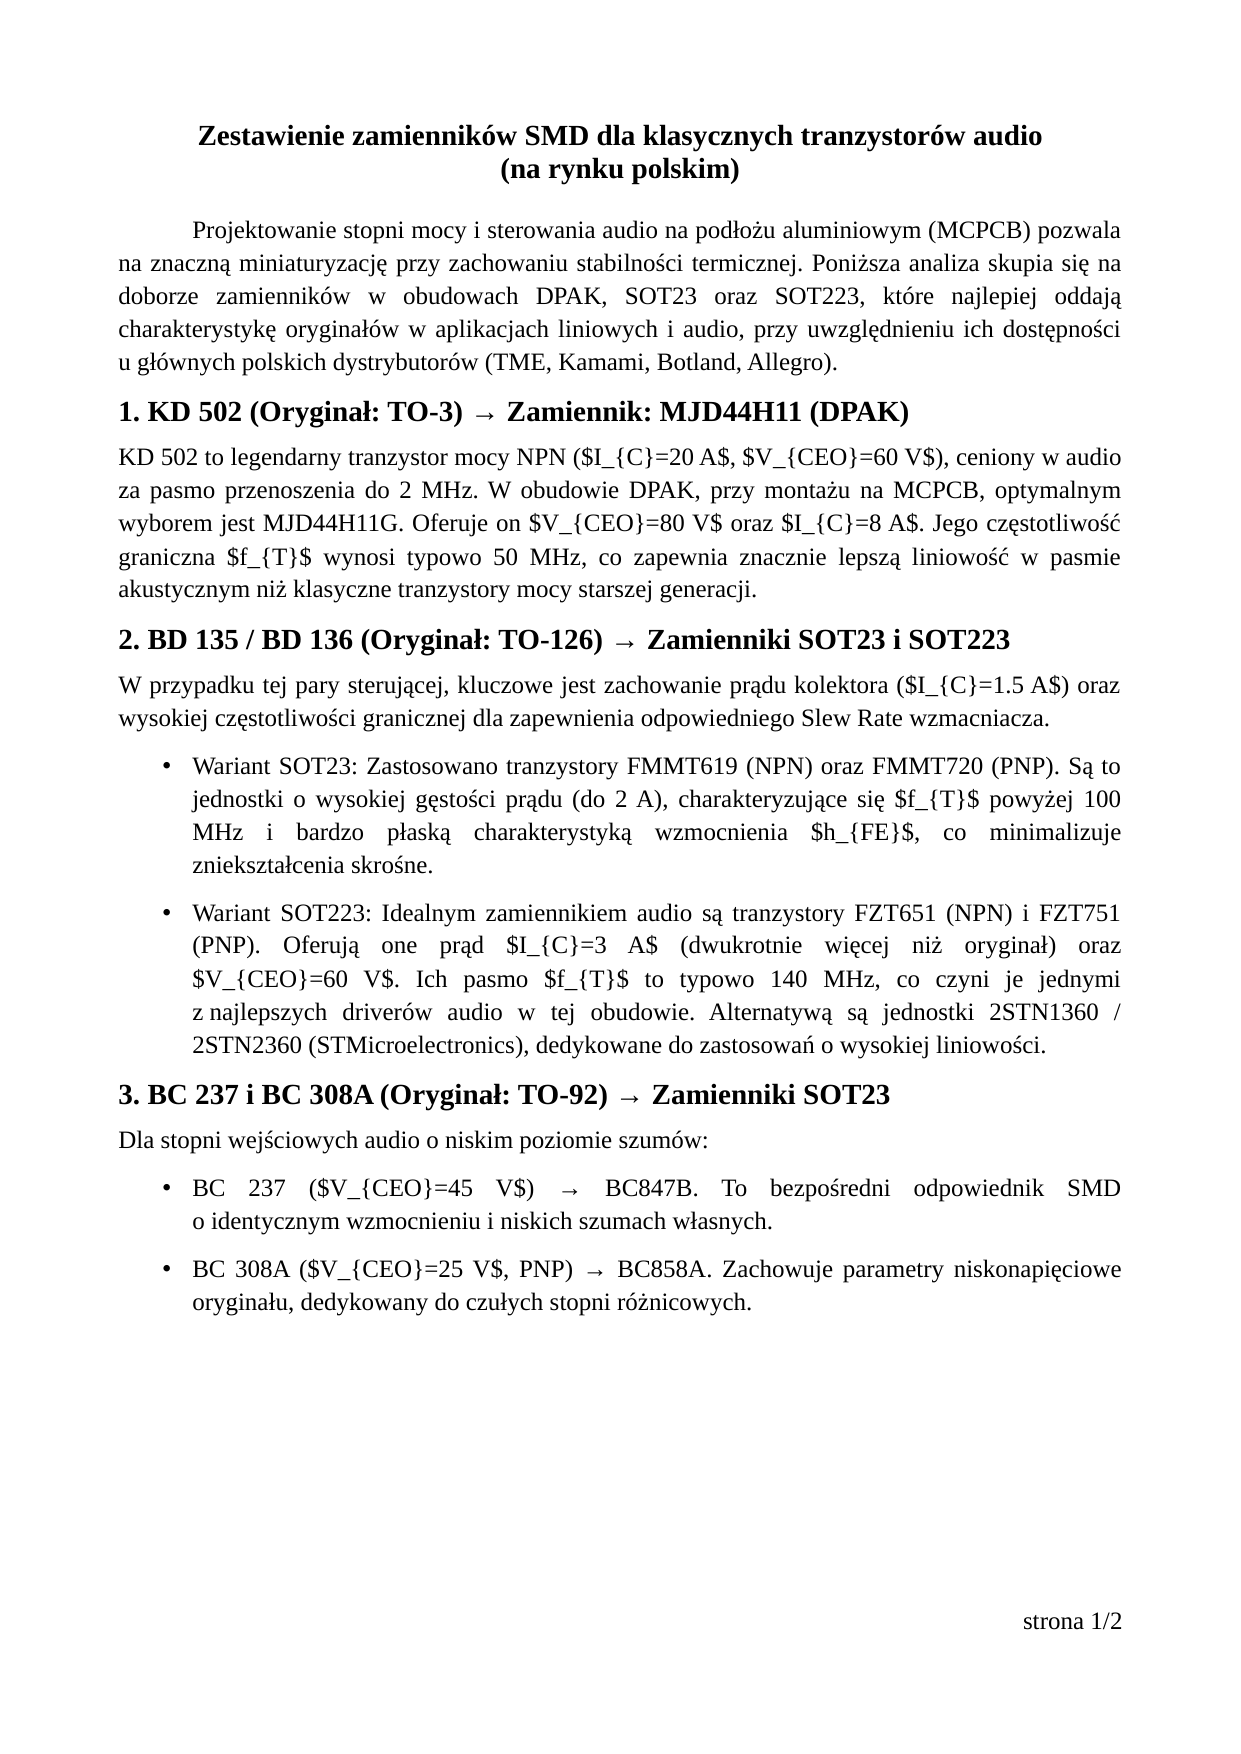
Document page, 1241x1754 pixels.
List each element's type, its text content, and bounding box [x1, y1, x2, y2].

list BC 308A ($V_{CEO}=25 V$, PNP) → BC858A. Zachowuje parametry niskonapięciowe oryginału, dedykowany do czułych stopni różnicowych. [162, 1254, 1122, 1315]
text Dla stopni wejściowych audio o niskim poziomie szumów: [118, 1125, 1122, 1154]
subtitle 1. KD 502 (Oryginał: TO-3) → Zamiennik: MJD44H11 (DPAK) [118, 394, 1122, 428]
list Wariant SOT223: Idealnym zamiennikiem audio są tranzystory FZT651 (NPN) i FZT751 (PNP). Oferują one prąd $I_{C}=3 A$ (dwukrotnie więcej niż oryginał) oraz $V_{CEO}=60 V$. Ich pasmo $f_{T}$ to typowo 140 MHz, co czyni je jednymi z najlepszych driverów audio w tej obudowie. Alternatywą są jednostki 2STN1360 / 2STN2360 (STMicroelectronics), dedykowane do zastosowań o wysokiej liniowości. [162, 898, 1122, 1058]
text KD 502 to legendarny tranzystor mocy NPN ($I_{C}=20 A$, $V_{CEO}=60 V$), ceniony w audio za pasmo przenoszenia do 2 MHz. W obudowie DPAK, przy montażu na MCPCB, optymalnym wyborem jest MJD44H11G. Oferuje on $V_{CEO}=80 V$ oraz $I_{C}=8 A$. Jego częstotliwość graniczna $f_{T}$ wynosi typowo 50 MHz, co zapewnia znacznie lepszą liniowość w pasmie akustycznym niż klasyczne tranzystory mocy starszej generacji. [118, 442, 1122, 603]
text Projektowanie stopni mocy i sterowania audio na podłożu aluminiowym (MCPCB) pozwala na znaczną miniaturyzację przy zachowaniu stabilności termicznej. Poniższa analiza skupia się na doborze zamienników w obudowach DPAK, SOT23 oraz SOT223, które najlepiej oddają charakterystykę oryginałów w aplikacjach liniowych i audio, przy uwzględnieniu ich dostępności u głównych polskich dystrybutorów (TME, Kamami, Botland, Allegro). [118, 215, 1122, 376]
list Wariant SOT23: Zastosowano tranzystory FMMT619 (NPN) oraz FMMT720 (PNP). Są to jednostki o wysokiej gęstości prądu (do 2 A), charakteryzujące się $f_{T}$ powyżej 100 MHz i bardzo płaską charakterystyką wzmocnienia $h_{FE}$, co minimalizuje zniekształcenia skrośne. [162, 751, 1122, 879]
text W przypadku tej pary sterującej, kluczowe jest zachowanie prądu kolektora ($I_{C}=1.5 A$) oraz wysokiej częstotliwości granicznej dla zapewnienia odpowiedniego Slew Rate wzmacniacza. [118, 670, 1122, 732]
subtitle 2. BD 135 / BD 136 (Oryginał: TO-126) → Zamienniki SOT23 i SOT223 [118, 622, 1122, 656]
list BC 237 ($V_{CEO}=45 V$) → BC847B. To bezpośredni odpowiednik SMD o identycznym wzmocnieniu i niskich szumach własnych. [162, 1173, 1122, 1235]
subtitle 3. BC 237 i BC 308A (Oryginał: TO-92) → Zamienniki SOT23 [118, 1077, 1122, 1111]
